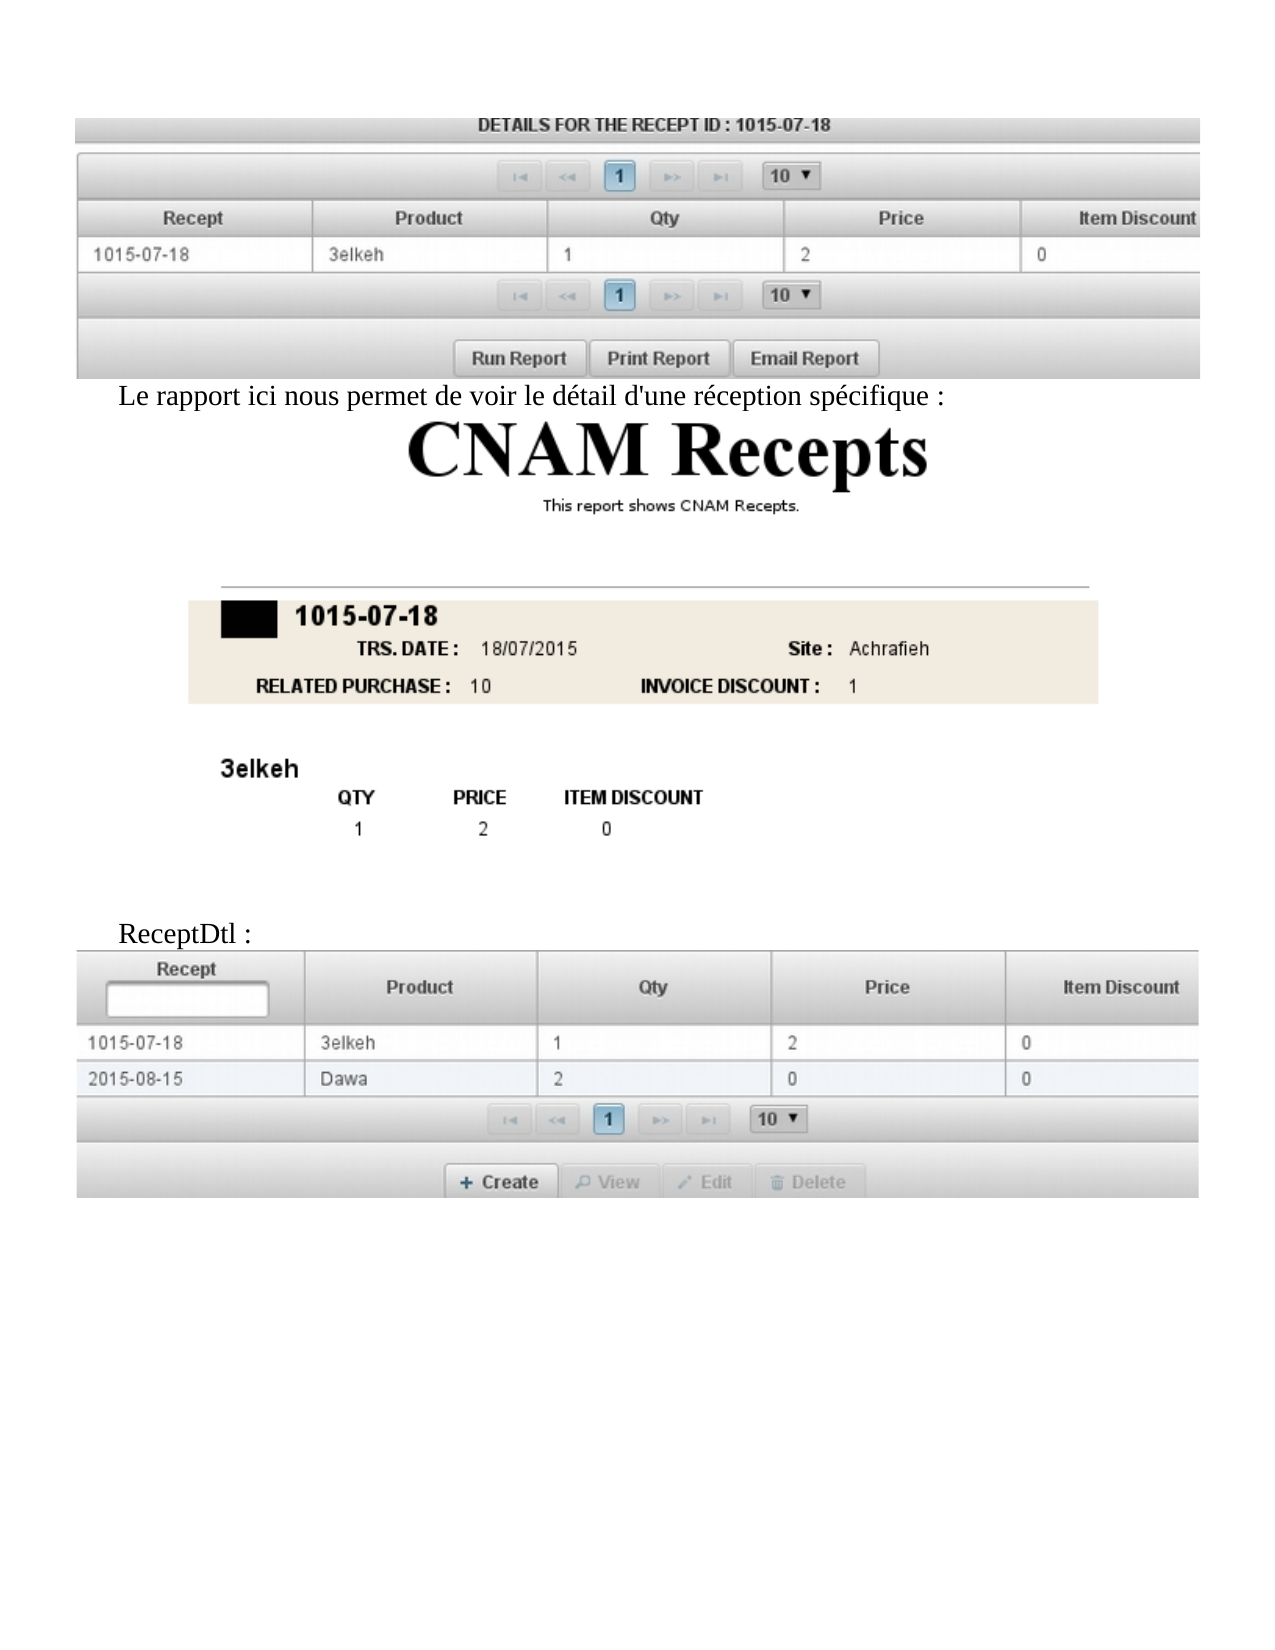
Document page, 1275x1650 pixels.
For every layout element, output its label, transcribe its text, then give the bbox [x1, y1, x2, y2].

text Le rapport ici nous permet de voir le détail d'une réception spécifique : [118, 379, 1157, 412]
picture [176, 411, 1099, 850]
picture [75, 118, 1201, 379]
text ReceptDtl : [118, 916, 1157, 950]
picture [76, 950, 1199, 1198]
